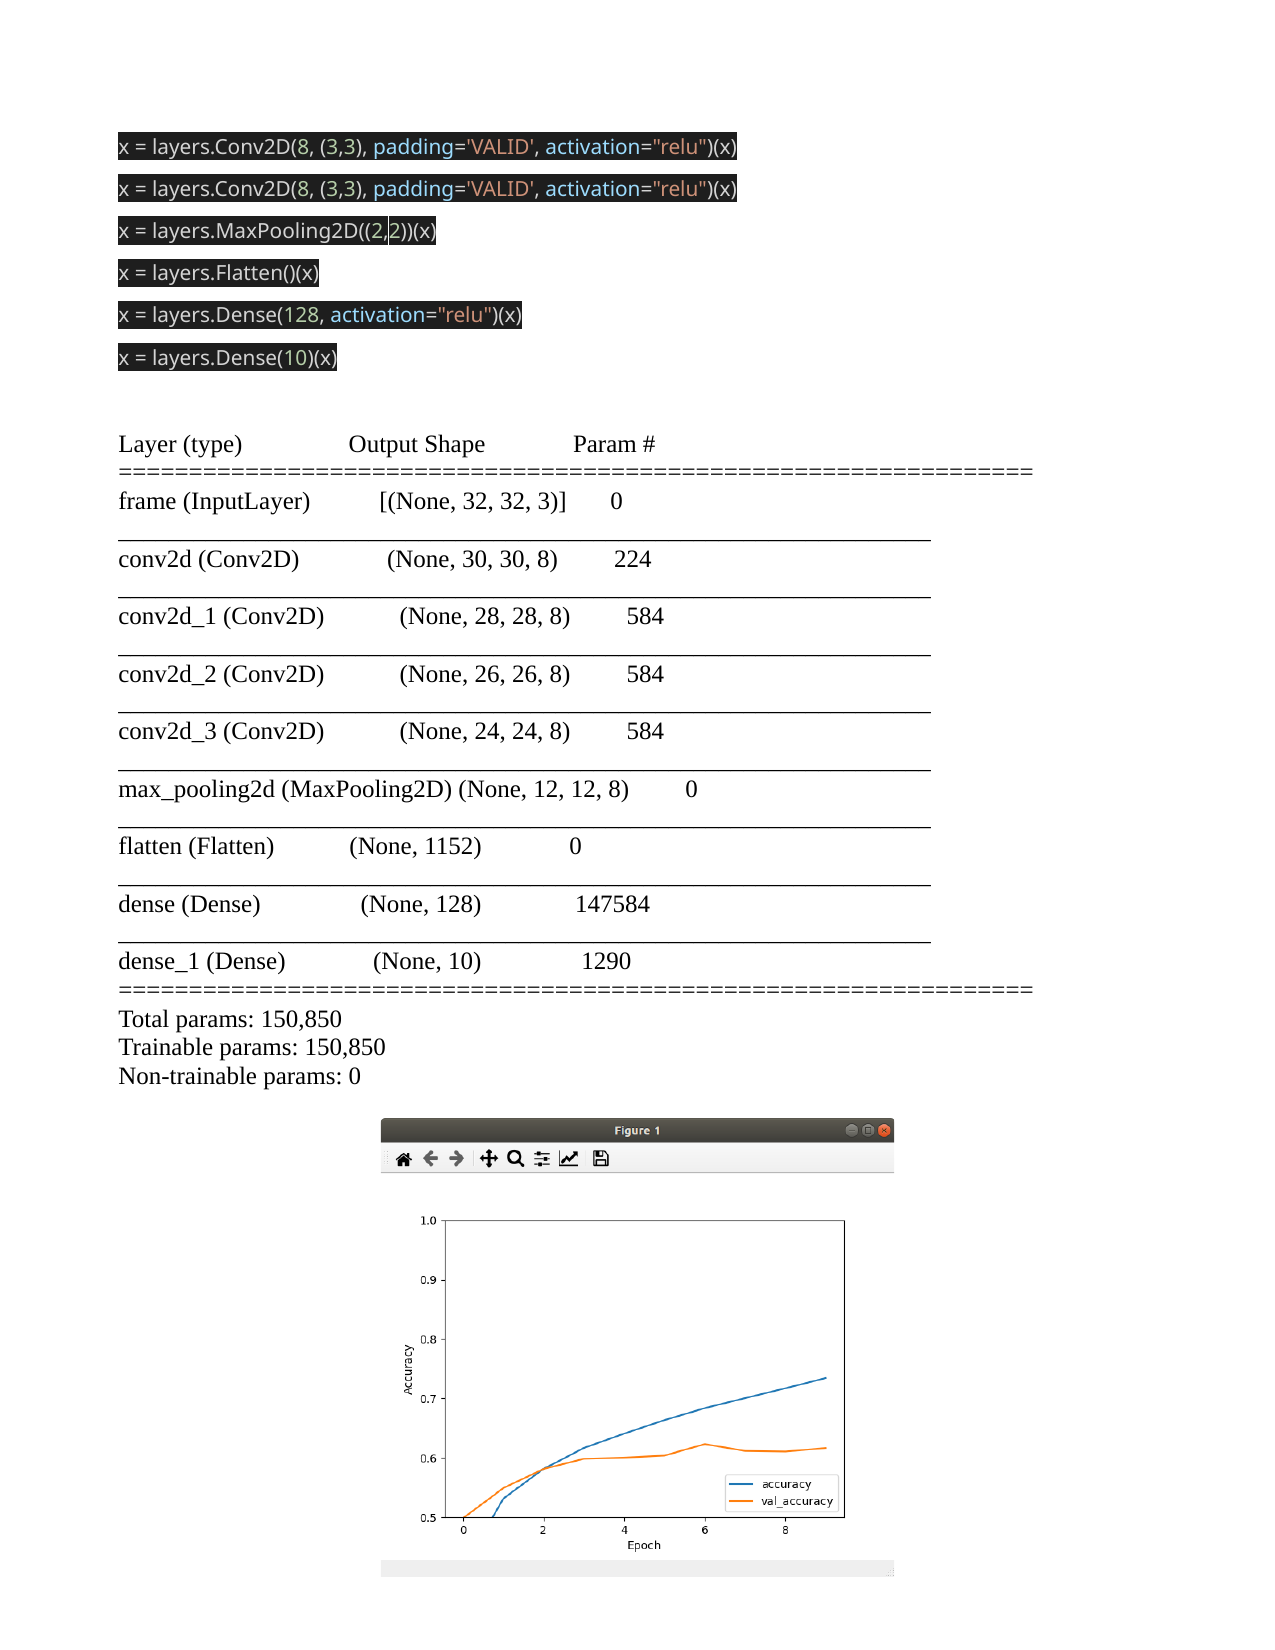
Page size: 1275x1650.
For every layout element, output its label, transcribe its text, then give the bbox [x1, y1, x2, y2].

text x = layers.MaxPooling2D((2,2))(x) [118, 202, 1157, 245]
text dense_1 (Dense) (None, 10) 1290 [118, 946, 1157, 975]
text x = layers.Dense(128, activation="relu")(x) [118, 287, 1157, 329]
text _________________________________________________________________ [118, 630, 1157, 659]
text conv2d_2 (Conv2D) (None, 26, 26, 8) 584 [118, 659, 1157, 687]
text Layer (type) Output Shape Param # [118, 429, 1157, 457]
text conv2d_3 (Conv2D) (None, 24, 24, 8) 584 [118, 716, 1157, 745]
text dense (Dense) (None, 128) 147584 [118, 889, 1157, 917]
text _________________________________________________________________ [118, 687, 1157, 716]
text _________________________________________________________________ [118, 572, 1157, 601]
text _________________________________________________________________ [118, 745, 1157, 774]
text flatten (Flatten) (None, 1152) 0 [118, 831, 1157, 860]
text _________________________________________________________________ [118, 860, 1157, 889]
text Non-trainable params: 0 [118, 1061, 1157, 1090]
text _________________________________________________________________ [118, 802, 1157, 831]
text Total params: 150,850 [118, 1004, 1157, 1032]
text x = layers.Dense(10)(x) [118, 329, 1157, 371]
text Trainable params: 150,850 [118, 1032, 1157, 1061]
text x = layers.Conv2D(8, (3,3), padding='VALID', activation="relu")(x) [118, 118, 1157, 160]
text conv2d_1 (Conv2D) (None, 28, 28, 8) 584 [118, 601, 1157, 630]
text max_pooling2d (MaxPooling2D) (None, 12, 12, 8) 0 [118, 774, 1157, 802]
picture [380, 1118, 895, 1577]
text x = layers.Flatten()(x) [118, 245, 1157, 287]
text conv2d (Conv2D) (None, 30, 30, 8) 224 [118, 544, 1157, 572]
text x = layers.Conv2D(8, (3,3), padding='VALID', activation="relu")(x) [118, 160, 1157, 202]
text _________________________________________________________________ [118, 515, 1157, 544]
text frame (InputLayer) [(None, 32, 32, 3)] 0 [118, 486, 1157, 515]
text ================================================================= [118, 457, 1157, 486]
text ================================================================= [118, 975, 1157, 1004]
text _________________________________________________________________ [118, 917, 1157, 946]
